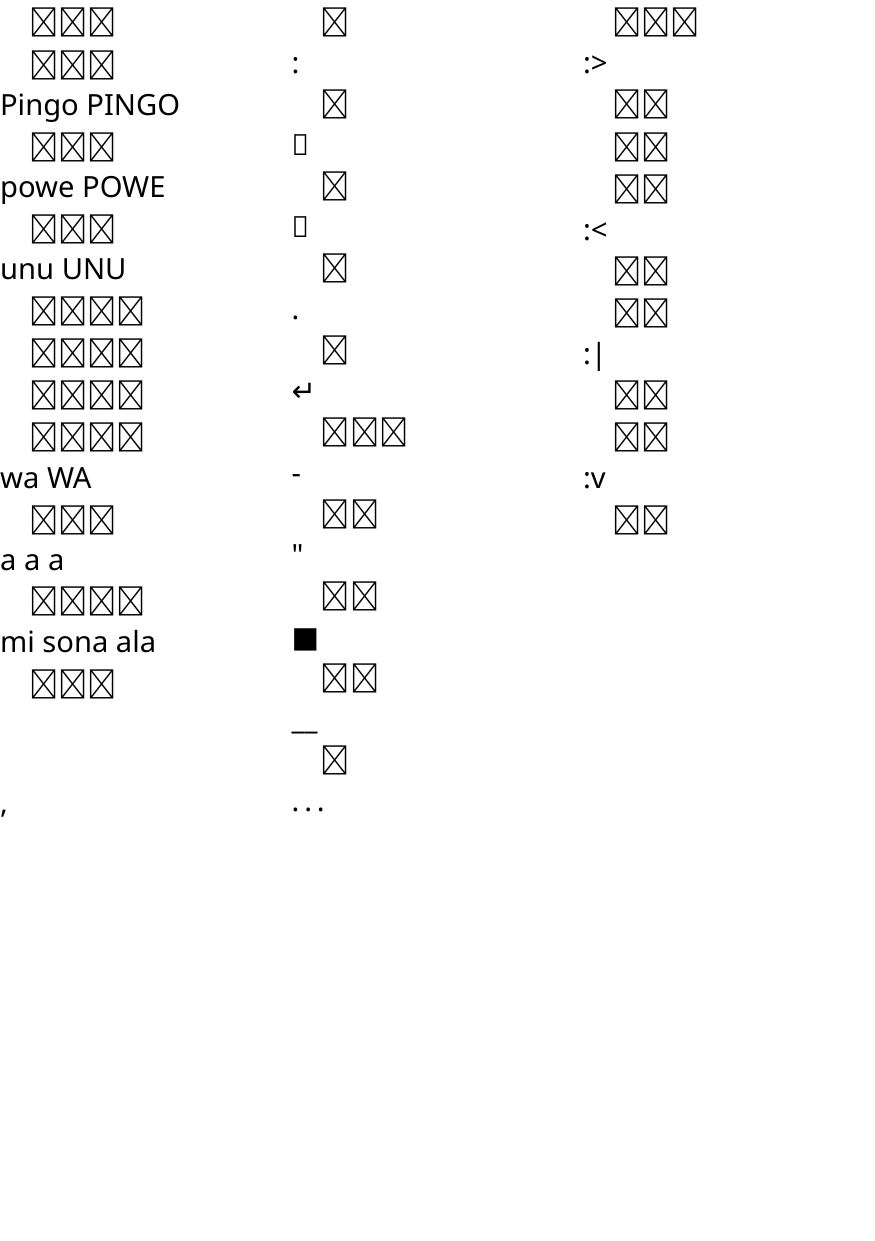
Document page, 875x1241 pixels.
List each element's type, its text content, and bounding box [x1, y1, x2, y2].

text 󱲙󱲚󱲚 [0, 0, 291, 42]
text mi sona ala [0, 621, 291, 661]
text 󱲚 [291, 738, 583, 780]
text 󱲌󱲓 [583, 291, 874, 333]
text 󱲚󱲚󱲙 [0, 42, 291, 84]
text 󱲜󱲜 [291, 574, 583, 616]
text : [291, 42, 583, 82]
text 󱲌󱲉 [583, 82, 874, 124]
text a a a [0, 539, 291, 579]
text 󱲋 [291, 328, 583, 370]
text . . . [291, 780, 583, 820]
text :< [583, 209, 874, 248]
text 󱲌󱲙 [583, 415, 874, 457]
text powe POWE [0, 167, 291, 206]
text 󱲙󱲎󱲂 [0, 661, 291, 703]
text 󱦑 [291, 124, 583, 164]
text 󱲃󱲚󱲉󱲉 [0, 373, 291, 415]
text 󱲌 [291, 82, 583, 124]
text Pingo PINGO [0, 84, 291, 124]
text 󱲌󱲇 [583, 124, 874, 167]
text 󱲆󱲇 [291, 656, 583, 698]
text __ [291, 698, 583, 738]
text 󱲇 [291, 164, 583, 206]
text 󱲜 [291, 0, 583, 42]
text , [0, 783, 291, 822]
text 󱲉󱲉󱲃󱲚 [0, 288, 291, 331]
text wa WA [0, 457, 291, 497]
text 󱲙󱲃󱲂 [0, 206, 291, 248]
text - [291, 452, 583, 492]
text 󱲙󱲚󱲉 [0, 124, 291, 167]
text 󱲋󱲋󱲋 [583, 0, 874, 42]
text . [291, 288, 583, 328]
text :| [583, 333, 874, 373]
text 󱲆󱲆󱲆 [291, 410, 583, 452]
text " [291, 534, 583, 574]
text :> [583, 42, 874, 82]
text 󱲌󱲌 [291, 492, 583, 534]
text 󱲙󱲔󱲔 [0, 497, 291, 539]
text unu UNU [0, 248, 291, 288]
text 󱲌󱲔 [583, 167, 874, 209]
text 󱲚󱲃󱲉󱲉 [0, 415, 291, 457]
text :v [583, 457, 874, 497]
text 󱲆 [291, 246, 583, 288]
text ↵ [291, 370, 583, 410]
text ■ [291, 616, 583, 656]
text 󱦐 [291, 206, 583, 246]
text 󱲌󱲂 [583, 497, 874, 539]
text 󱲌󱲚 [583, 373, 874, 415]
text 󱲉󱲉󱲚󱲃 [0, 331, 291, 373]
text 󱲌󱲆 [583, 248, 874, 291]
text 󱲙󱲋󱲙󱲋 [0, 579, 291, 621]
